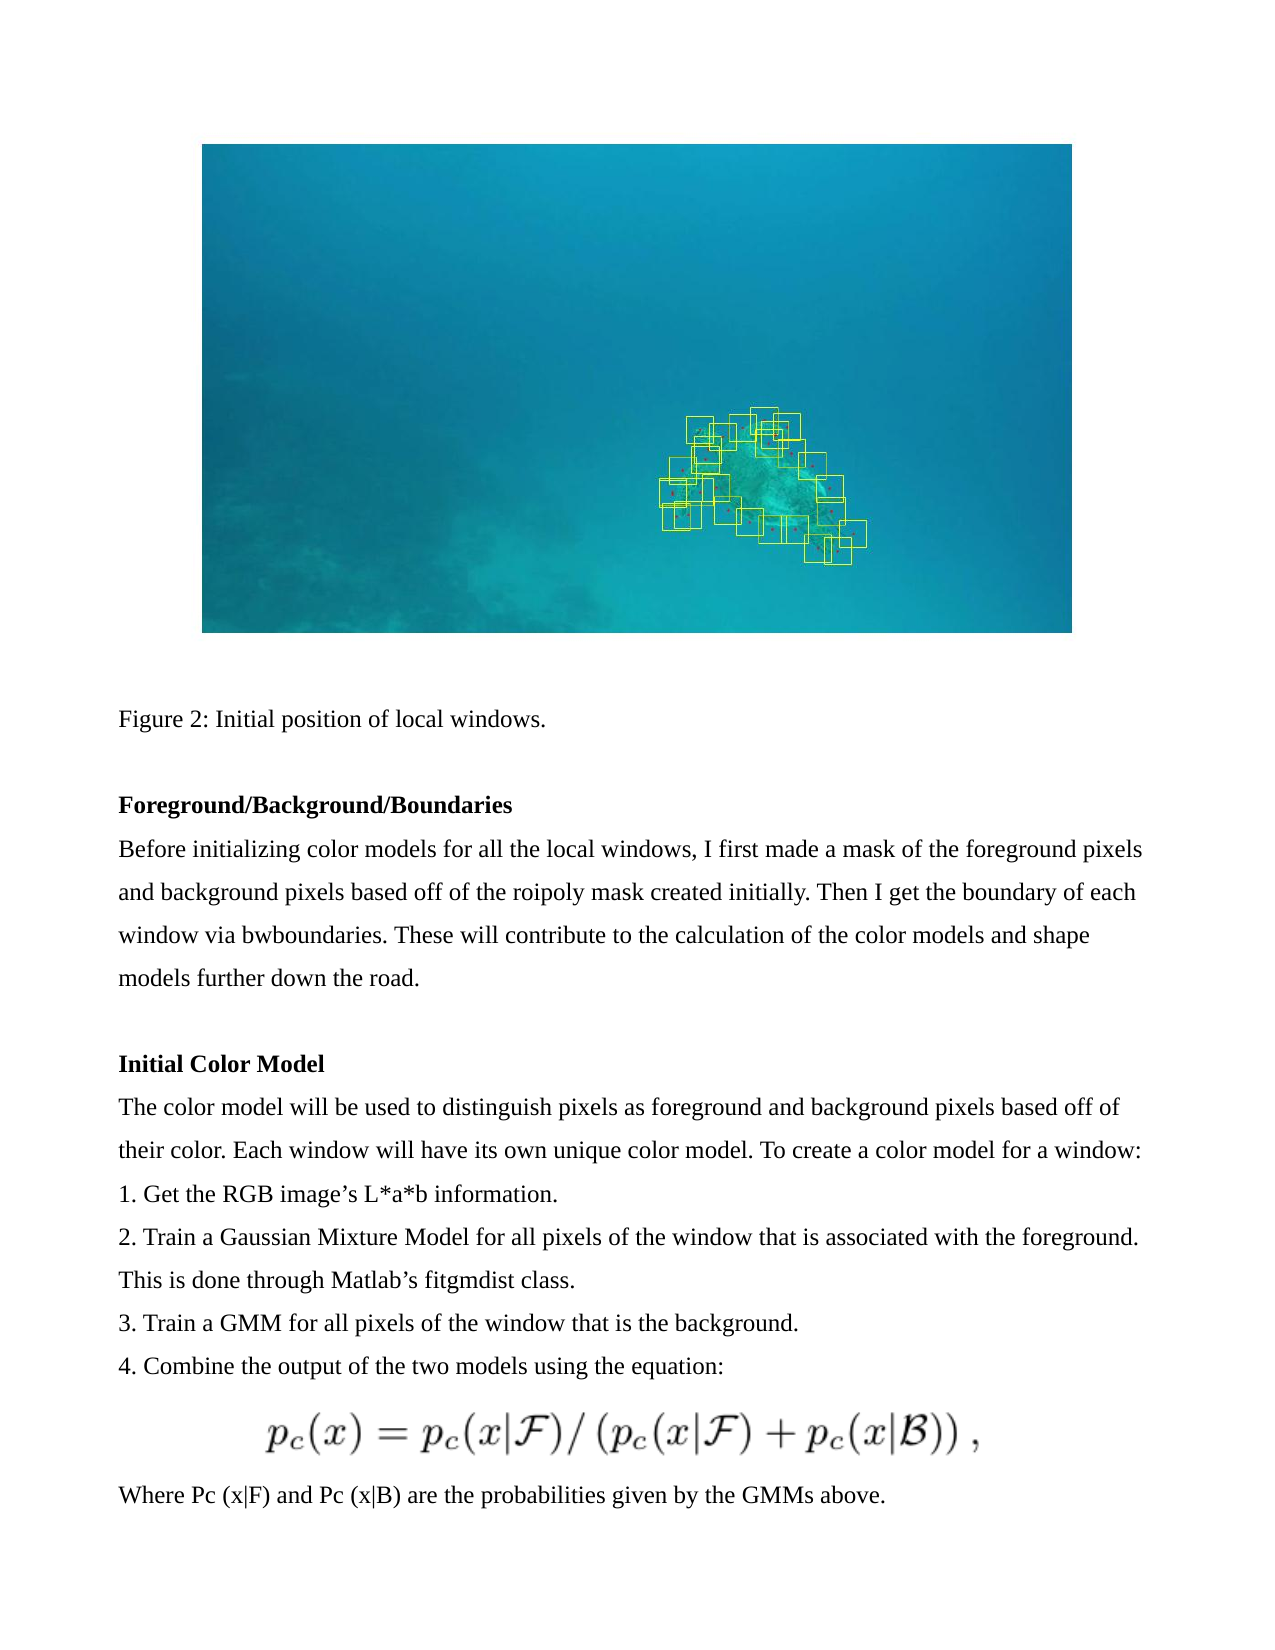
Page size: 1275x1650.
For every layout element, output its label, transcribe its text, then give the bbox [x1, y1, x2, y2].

text Initial Color Model [118, 1049, 1157, 1078]
text 4. Combine the output of the two models using the equation: [118, 1351, 1157, 1380]
text Where Pc (x|F) and Pc (x|B) are the probabilities given by the GMMs above. [118, 1481, 1157, 1509]
text Before initializing color models for all the local windows, I first made a mask of the foreground pixels and background pixels based off of the roipoly mask created initially. Then I get the boundary of each window via bwboundaries. These will contribute to the calculation of the color models and shape models further down the road. [118, 834, 1157, 992]
picture [118, 118, 1157, 690]
text 3. Train a GMM for all pixels of the window that is the background. [118, 1308, 1157, 1337]
picture [242, 1393, 1004, 1470]
text Figure 2: Initial position of local windows. [118, 690, 1157, 733]
text 1. Get the RGB image’s L*a*b information. [118, 1179, 1157, 1207]
text Foreground/Background/Boundaries [118, 791, 1157, 819]
text 2. Train a Gaussian Mixture Model for all pixels of the window that is associated with the foreground. This is done through Matlab’s fitgmdist class. [118, 1222, 1157, 1294]
text The color model will be used to distinguish pixels as foreground and background pixels based off of their color. Each window will have its own unique color model. To create a color model for a window: [118, 1092, 1157, 1164]
